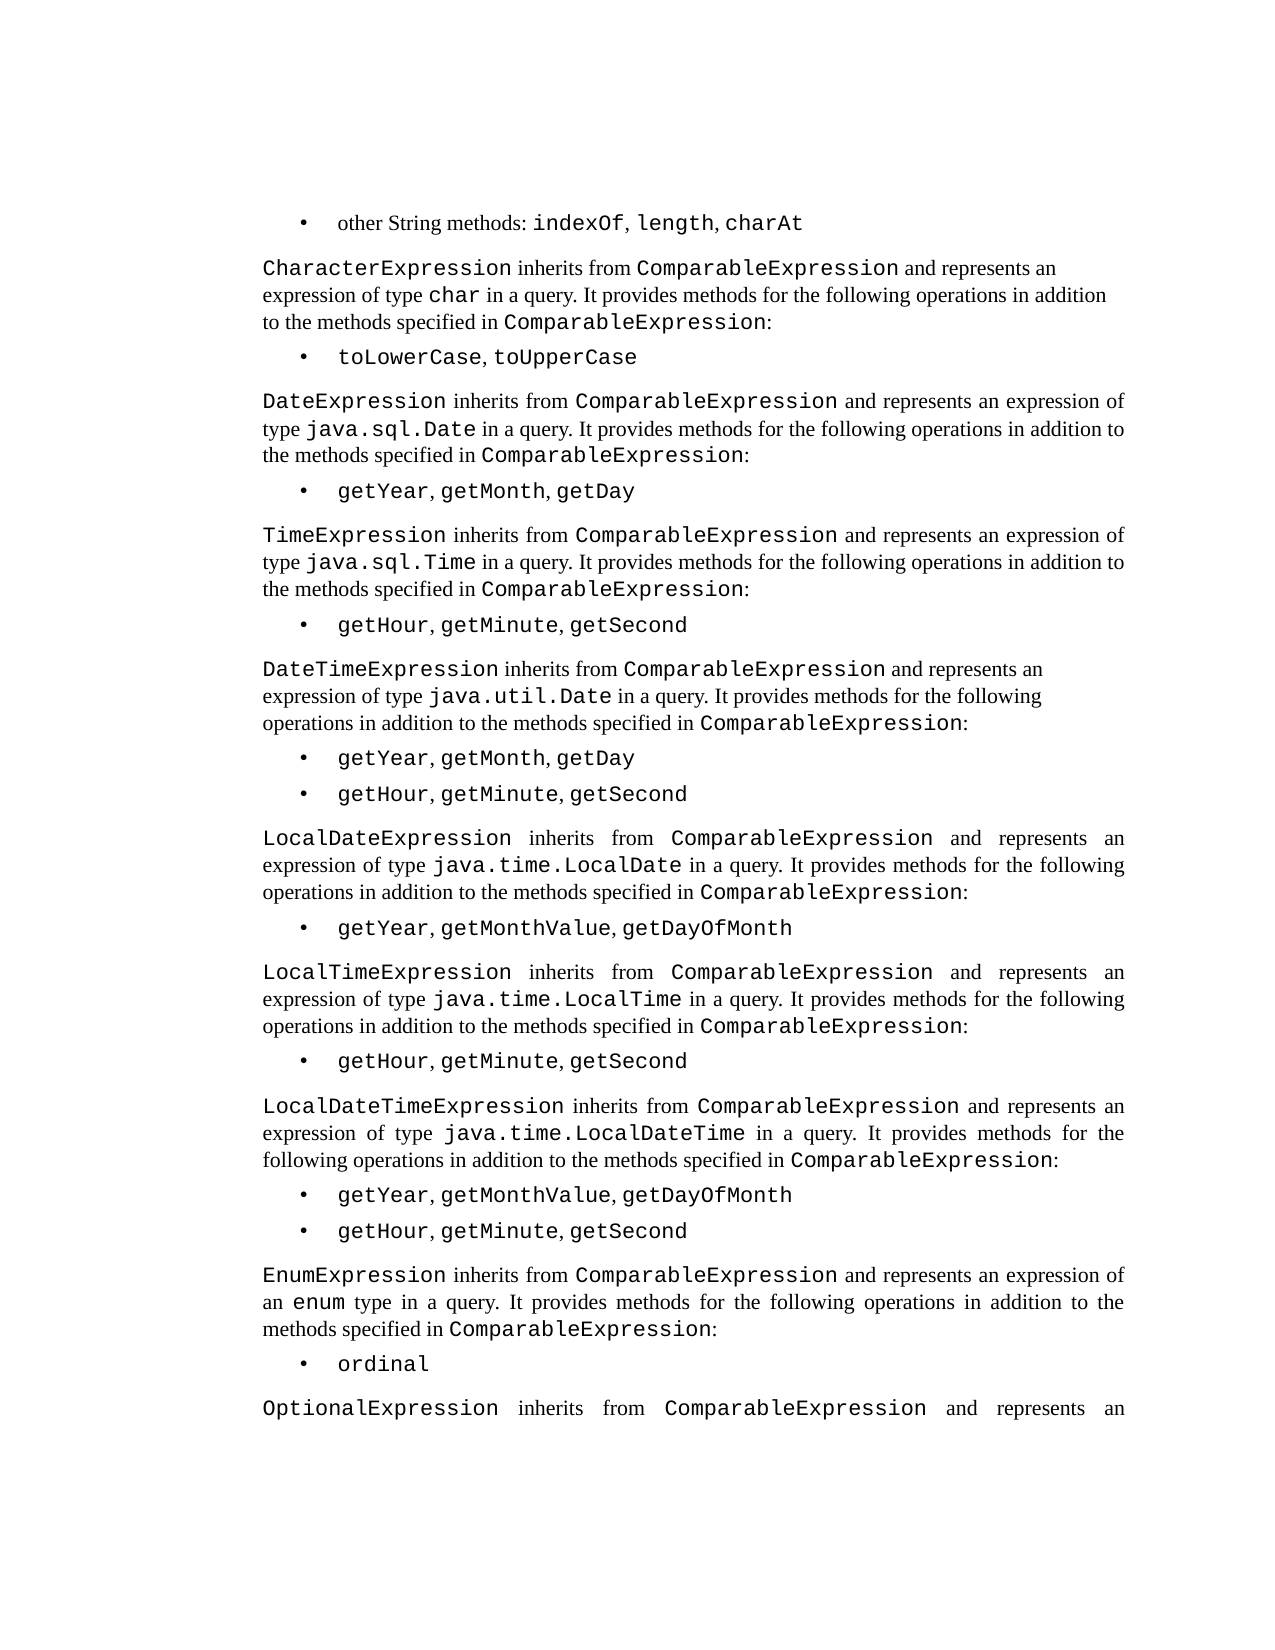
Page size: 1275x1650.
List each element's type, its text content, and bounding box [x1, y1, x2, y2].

text TimeExpression inherits from ComparableExpression and represents an expression of type java.sql.Time in a query. It provides methods for the following operations in addition to the methods specified in ComparableExpression: [262, 522, 1125, 603]
list getYear, getMonth, getDay [300, 745, 1125, 772]
list getYear, getMonthValue, getDayOfMonth [300, 914, 1125, 942]
list getHour, getMinute, getSecond [300, 1218, 1125, 1244]
text LocalDateExpression inherits from ComparableExpression and represents an expression of type java.time.LocalDate in a query. It provides methods for the following operations in addition to the methods specified in ComparableExpression: [262, 825, 1125, 906]
text LocalTimeExpression inherits from ComparableExpression and represents an expression of type java.time.LocalTime in a query. It provides methods for the following operations in addition to the methods specified in ComparableExpression: [262, 959, 1125, 1040]
list other String methods: indexOf, length, charAt [300, 210, 1125, 237]
list getHour, getMinute, getSecond [300, 612, 1125, 638]
list getHour, getMinute, getSecond [300, 1048, 1125, 1075]
list getHour, getMinute, getSecond [300, 781, 1125, 808]
list getYear, getMonth, getDay [300, 478, 1125, 505]
text LocalDateTimeExpression inherits from ComparableExpression and represents an expression of type java.time.LocalDateTime in a query. It provides methods for the following operations in addition to the methods specified in ComparableExpression: [262, 1093, 1125, 1174]
text CharacterExpression inherits from ComparableExpression and represents an expression of type char in a query. It provides methods for the following operations in addition to the methods specified in ComparableExpression: [262, 255, 1125, 336]
list getYear, getMonthValue, getDayOfMonth [300, 1182, 1125, 1209]
text DateExpression inherits from ComparableExpression and represents an expression of type java.sql.Date in a query. It provides methods for the following operations in addition to the methods specified in ComparableExpression: [262, 388, 1125, 469]
text DateTimeExpression inherits from ComparableExpression and represents an expression of type java.util.Date in a query. It provides methods for the following operations in addition to the methods specified in ComparableExpression: [262, 656, 1125, 737]
list toLowerCase, toUpperCase [300, 344, 1125, 371]
text OptionalExpression inherits from ComparableExpression and represents an [262, 1395, 1125, 1422]
text EnumExpression inherits from ComparableExpression and represents an expression of an enum type in a query. It provides methods for the following operations in addition to the methods specified in ComparableExpression: [262, 1262, 1125, 1343]
list ordinal [300, 1351, 1125, 1377]
